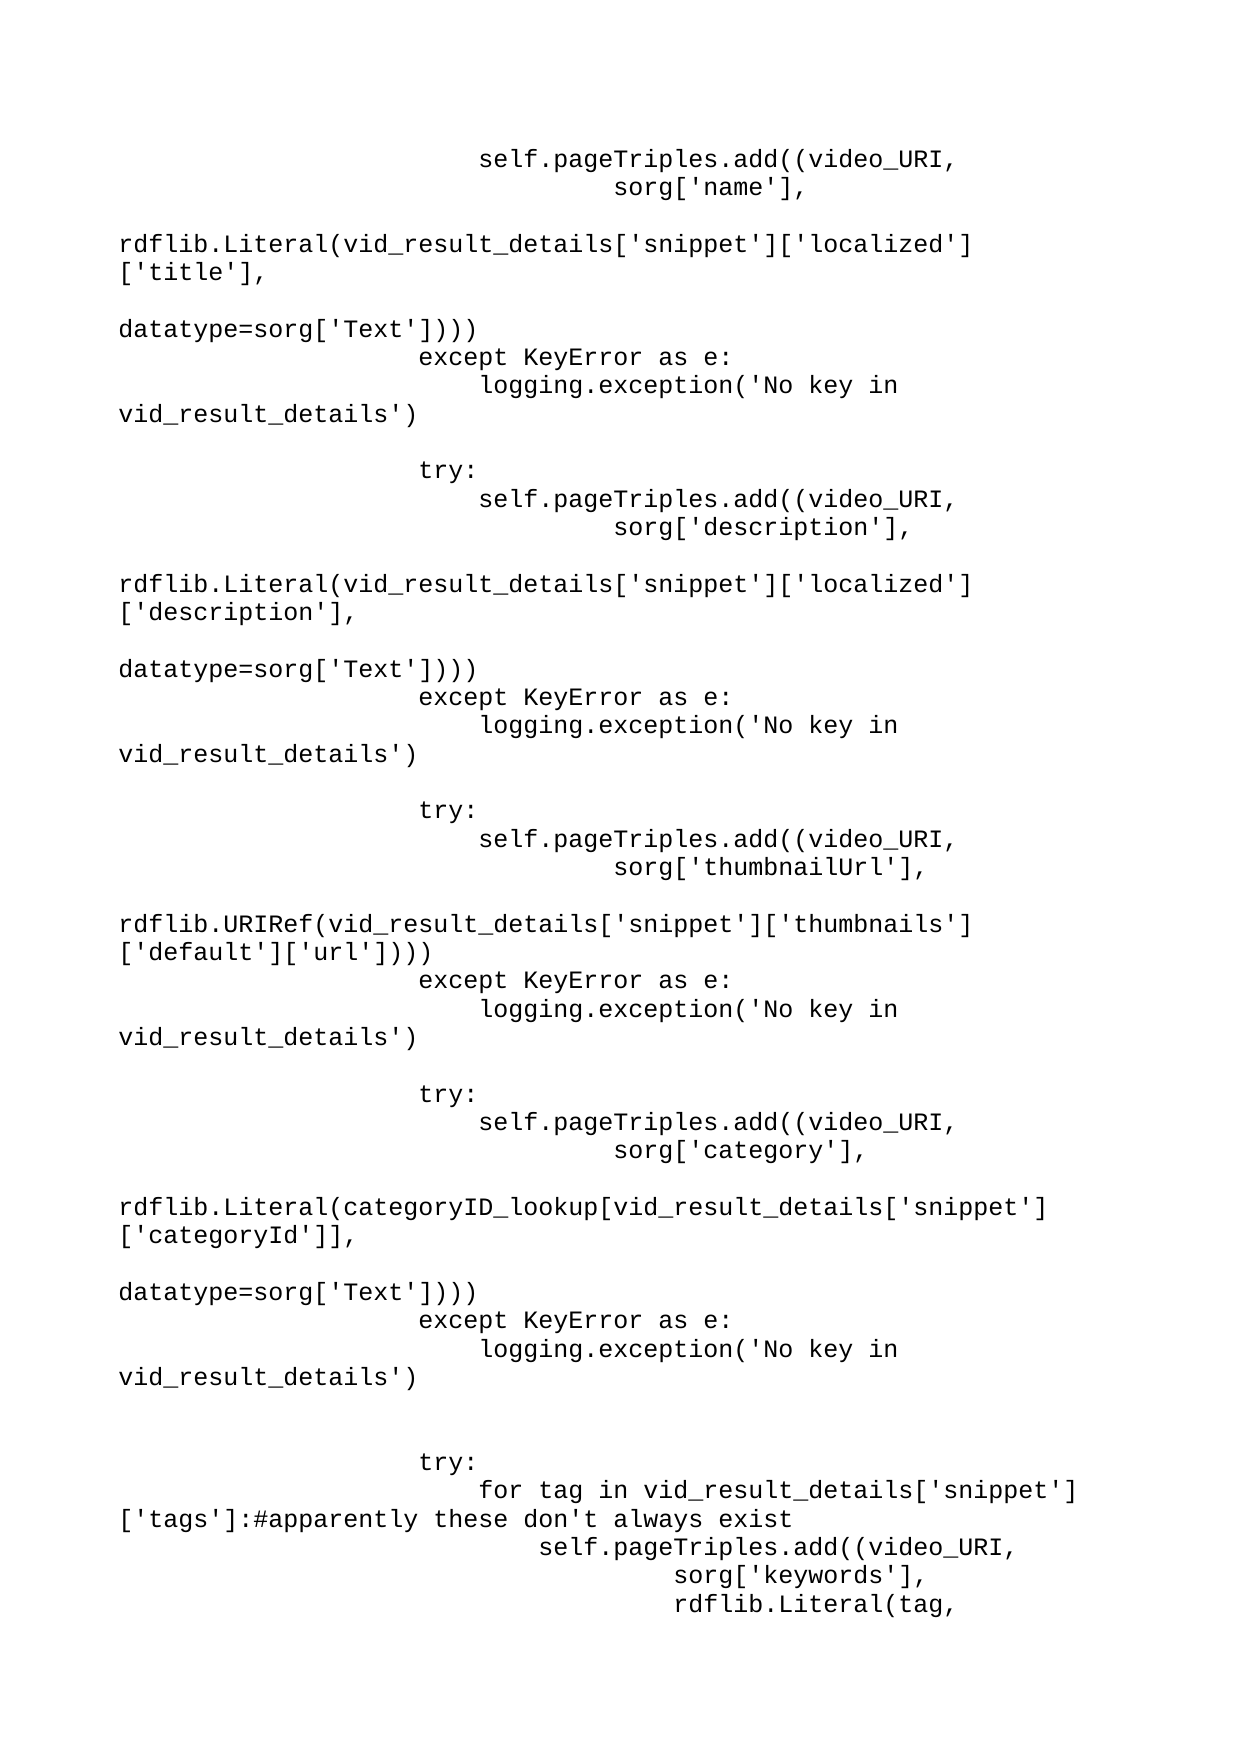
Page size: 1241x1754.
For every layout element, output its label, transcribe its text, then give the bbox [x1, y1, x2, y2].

text sorg['keywords'], [118, 1563, 1122, 1591]
text try: [118, 798, 1122, 826]
text except KeyError as e: [118, 685, 1122, 713]
text sorg['category'], [118, 1138, 1122, 1166]
text for tag in vid_result_details['snippet']['tags']:#apparently these don't always exist [118, 1478, 1122, 1535]
text self.pageTriples.add((video_URI, [118, 146, 1122, 175]
text try: [118, 458, 1122, 486]
text rdflib.URIRef(vid_result_details['snippet']['thumbnails']['default']['url']))) [118, 883, 1122, 968]
text sorg['description'], [118, 515, 1122, 543]
text except KeyError as e: [118, 968, 1122, 996]
text try: [118, 1081, 1122, 1110]
text rdflib.Literal(vid_result_details['snippet']['localized']['description'], [118, 543, 1122, 628]
text datatype=sorg['Text']))) [118, 288, 1122, 345]
text except KeyError as e: [118, 345, 1122, 373]
text self.pageTriples.add((video_URI, [118, 826, 1122, 855]
text self.pageTriples.add((video_URI, [118, 486, 1122, 515]
text logging.exception('No key in vid_result_details') [118, 996, 1122, 1053]
text rdflib.Literal(tag, [118, 1591, 1122, 1620]
text self.pageTriples.add((video_URI, [118, 1110, 1122, 1138]
text rdflib.Literal(categoryID_lookup[vid_result_details['snippet']['categoryId']], [118, 1166, 1122, 1251]
text sorg['thumbnailUrl'], [118, 855, 1122, 883]
text logging.exception('No key in vid_result_details') [118, 1336, 1122, 1393]
text datatype=sorg['Text']))) [118, 628, 1122, 685]
text logging.exception('No key in vid_result_details') [118, 373, 1122, 430]
text self.pageTriples.add((video_URI, [118, 1535, 1122, 1563]
text try: [118, 1450, 1122, 1478]
text sorg['name'], [118, 175, 1122, 203]
text logging.exception('No key in vid_result_details') [118, 713, 1122, 770]
text rdflib.Literal(vid_result_details['snippet']['localized']['title'], [118, 203, 1122, 288]
text except KeyError as e: [118, 1308, 1122, 1336]
text datatype=sorg['Text']))) [118, 1251, 1122, 1308]
